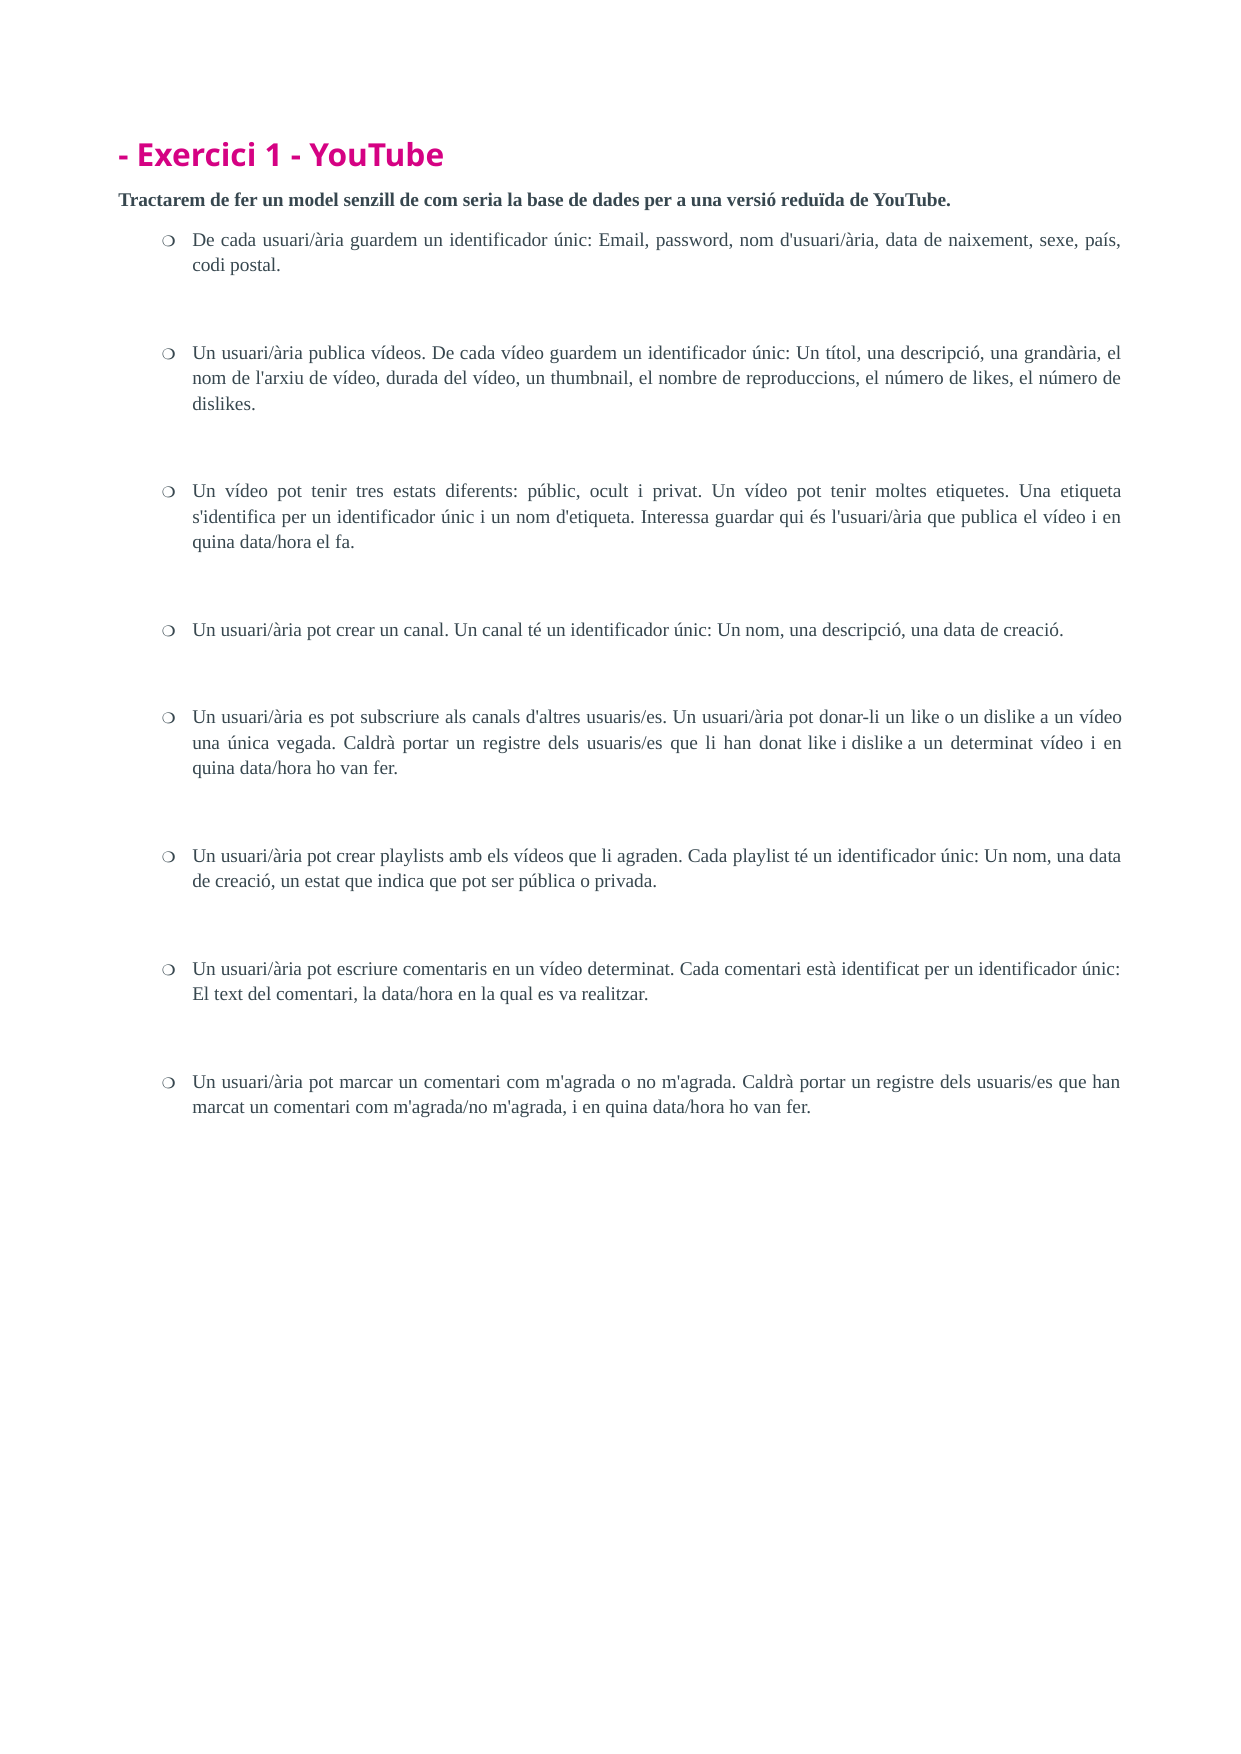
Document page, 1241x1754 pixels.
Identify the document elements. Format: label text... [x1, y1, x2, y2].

list Un usuari/ària es pot subscriure als canals d'altres usuaris/es. Un usuari/ària pot donar-li un like o un dislike a un vídeo una única vegada. Caldrà portar un registre dels usuaris/es que li han donat like i dislike a un determinat vídeo i en quina data/hora ho van fer. [162, 706, 1122, 779]
list Un usuari/ària pot crear un canal. Un canal té un identificador únic: Un nom, una descripció, una data de creació. [162, 618, 1122, 640]
list Un usuari/ària pot escriure comentaris en un vídeo determinat. Cada comentari està identificat per un identificador únic: El text del comentari, la data/hora en la qual es va realitzar. [162, 957, 1122, 1005]
subtitle - Exercici 1 - YouTube [118, 133, 1122, 176]
list De cada usuari/ària guardem un identificador únic: Email, password, nom d'usuari/ària, data de naixement, sexe, país, codi postal. [162, 228, 1122, 276]
list Un usuari/ària pot marcar un comentari com m'agrada o no m'agrada. Caldrà portar un registre dels usuaris/es que han marcat un comentari com m'agrada/no m'agrada, i en quina data/hora ho van fer. [162, 1070, 1122, 1118]
list Un usuari/ària pot crear playlists amb els vídeos que li agraden. Cada playlist té un identificador únic: Un nom, una data de creació, un estat que indica que pot ser pública o privada. [162, 844, 1122, 892]
text Tractarem de fer un model senzill de com seria la base de dades per a una versió reduïda de YouTube. [118, 188, 1122, 211]
list Un usuari/ària publica vídeos. De cada vídeo guardem un identificador únic: Un títol, una descripció, una grandària, el nom de l'arxiu de vídeo, durada del vídeo, un thumbnail, el nombre de reproduccions, el número de likes, el número de dislikes. [162, 341, 1122, 414]
list Un vídeo pot tenir tres estats diferents: públic, ocult i privat. Un vídeo pot tenir moltes etiquetes. Una etiqueta s'identifica per un identificador únic i un nom d'etiqueta. Interessa guardar qui és l'usuari/ària que publica el vídeo i en quina data/hora el fa. [162, 480, 1122, 553]
